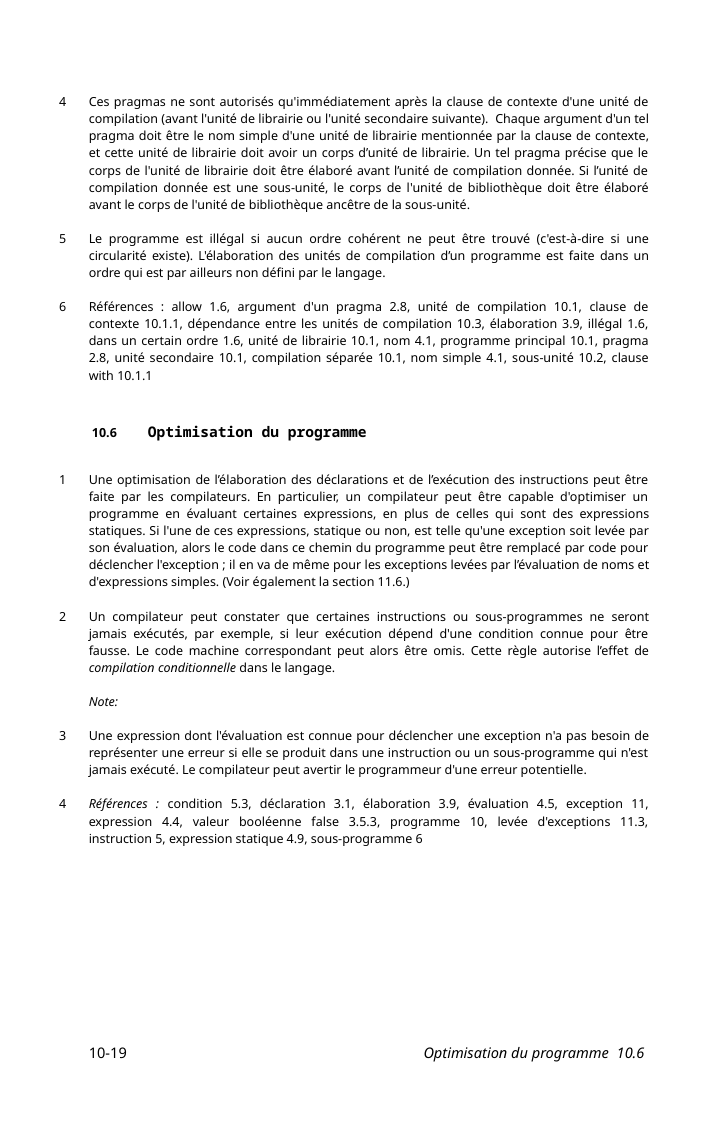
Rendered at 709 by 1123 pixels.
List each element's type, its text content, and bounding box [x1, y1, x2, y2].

text Un compilateur peut constater que certaines instructions ou sous-programmes ne seront jamais exécutés, par exemple, si leur exécution dépend d'une condition connue pour être fausse. Le code machine correspondant peut alors être omis. Cette règle autorise l’effet de compilation conditionnelle dans le langage. [88, 608, 649, 676]
text Références : condition 5.3, déclaration 3.1, élaboration 3.9, évaluation 4.5, exception 11, expression 4.4, valeur booléenne false 3.5.3, programme 10, levée d'exceptions 11.3, instruction 5, expression statique 4.9, sous-programme 6 [88, 796, 649, 847]
text Une expression dont l'évaluation est connue pour déclencher une exception n'a pas besoin de représenter une erreur si elle se produit dans une instruction ou un sous-programme qui n'est jamais exécuté. Le compilateur peut avertir le programmeur d'une erreur potentielle. [88, 727, 649, 778]
text Références : allow 1.6, argument d'un pragma 2.8, unité de compilation 10.1, clause de contexte 10.1.1, dépendance entre les unités de compilation 10.3, élaboration 3.9, illégal 1.6, dans un certain ordre 1.6, unité de librairie 10.1, nom 4.1, programme principal 10.1, pragma 2.8, unité secondaire 10.1, compilation séparée 10.1, nom simple 4.1, sous-unité 10.2, clause with 10.1.1 [88, 298, 649, 384]
text Le programme est illégal si aucun ordre cohérent ne peut être trouvé (c'est-à-dire si une circularité existe). L'élaboration des unités de compilation d’un programme est faite dans un ordre qui est par ailleurs non défini par le langage. [88, 230, 649, 281]
text Note: [88, 693, 649, 710]
subtitle Optimisation du programme [88, 422, 649, 441]
text Ces pragmas ne sont autorisés qu'immédiatement après la clause de contexte d'une unité de compilation (avant l'unité de librairie ou l'unité secondaire suivante). Chaque argument d'un tel pragma doit être le nom simple d'une unité de librairie mentionnée par la clause de contexte, et cette unité de librairie doit avoir un corps d’unité de librairie. Un tel pragma précise que le corps de l'unité de librairie doit être élaboré avant l’unité de compilation donnée. Si l’unité de compilation donnée est une sous-unité, le corps de l'unité de bibliothèque doit être élaboré avant le corps de l'unité de bibliothèque ancêtre de la sous-unité. [88, 93, 649, 213]
text Une optimisation de l’élaboration des déclarations et de l’exécution des instructions peut être faite par les compilateurs. En particulier, un compilateur peut être capable d'optimiser un programme en évaluant certaines expressions, en plus de celles qui sont des expressions statiques. Si l'une de ces expressions, statique ou non, est telle qu'une exception soit levée par son évaluation, alors le code dans ce chemin du programme peut être remplacé par code pour déclencher l'exception ; il en va de même pour les exceptions levées par l’évaluation de noms et d'expressions simples. (Voir également la section 11.6.) [88, 471, 649, 591]
